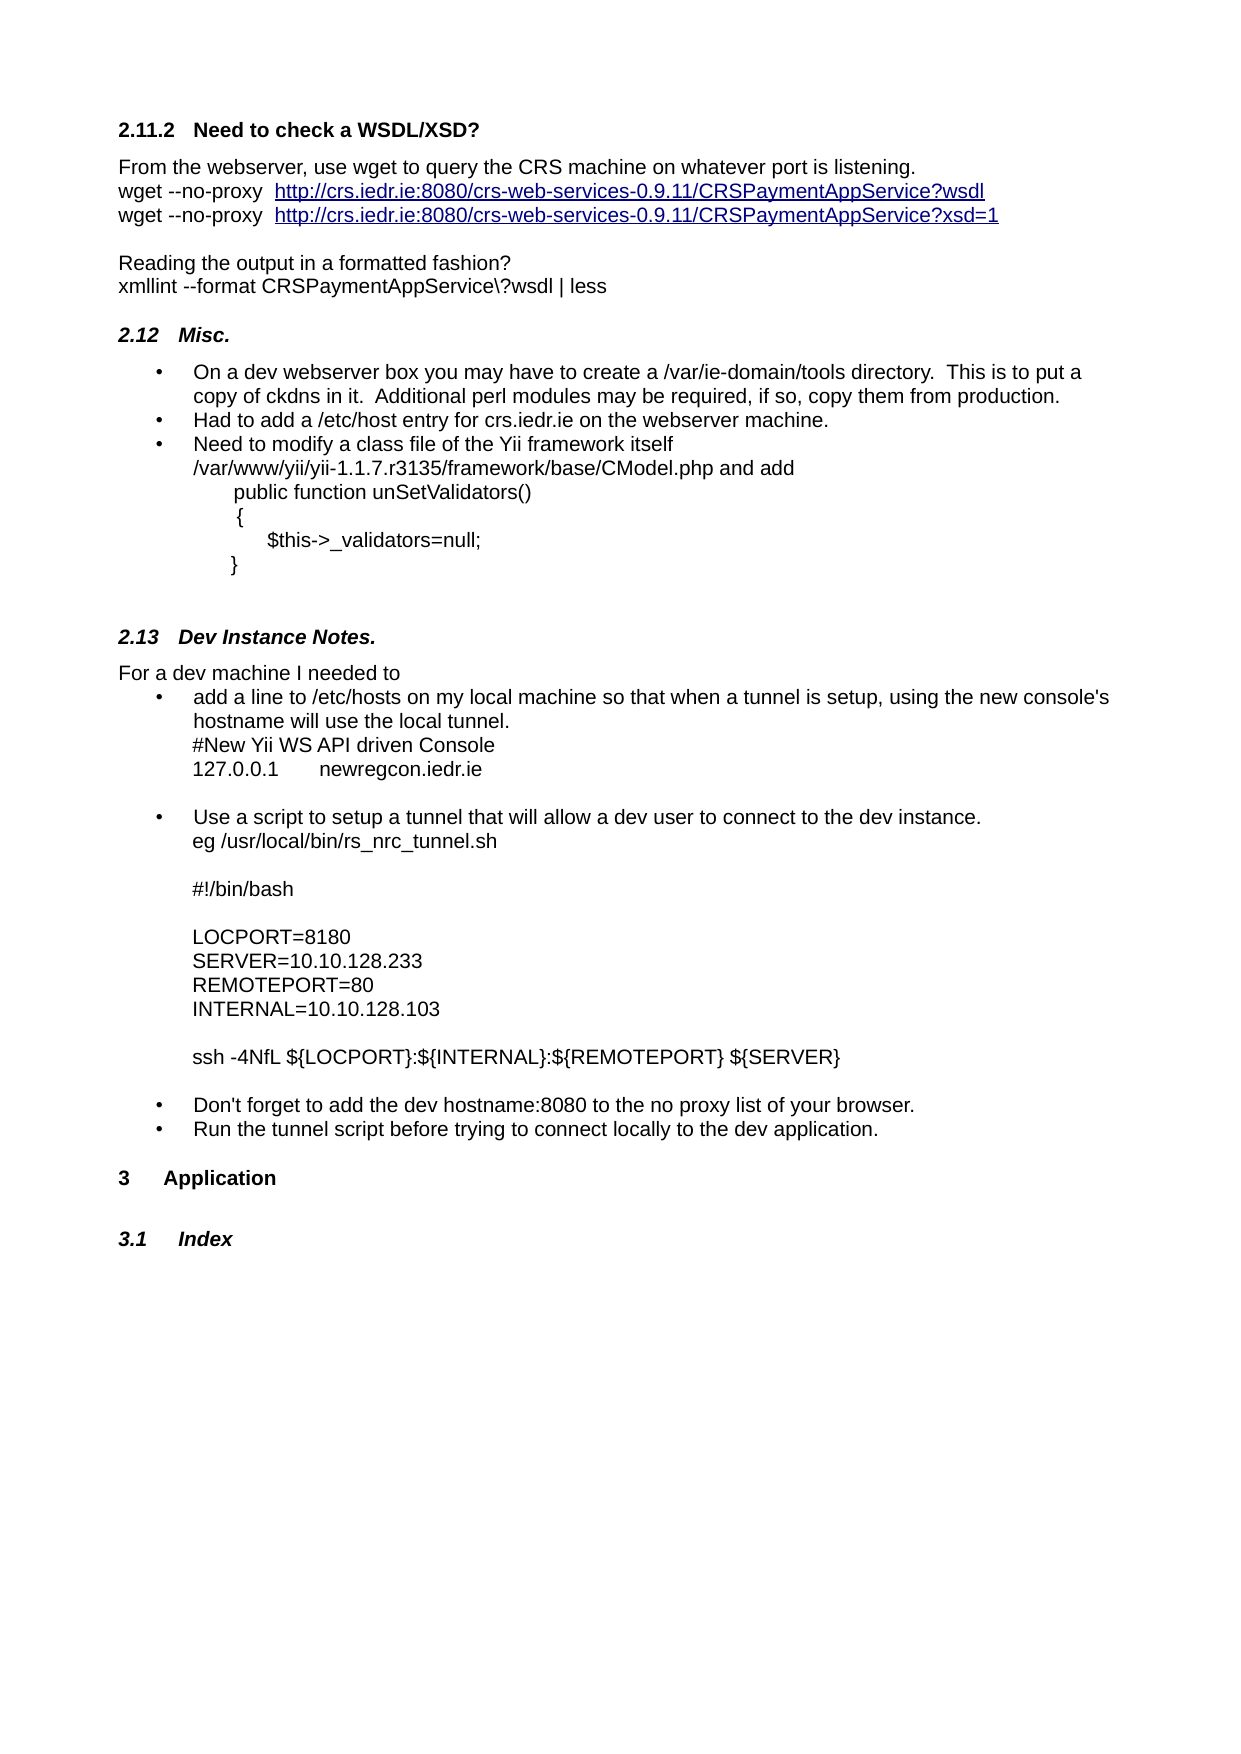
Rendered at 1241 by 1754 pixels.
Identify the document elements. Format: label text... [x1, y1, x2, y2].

list add a line to /etc/hosts on my local machine so that when a tunnel is setup, using the new console's hostname will use the local tunnel. [156, 685, 1122, 733]
text REMOTEPORT=80 [118, 973, 1122, 997]
subtitle Application [118, 1166, 1122, 1190]
list { [193, 504, 1122, 528]
text SERVER=10.10.128.233 [118, 949, 1122, 973]
text INTERNAL=10.10.128.103 [118, 997, 1122, 1021]
text wget --no-proxy http://crs.iedr.ie:8080/crs-web-services-0.9.11/CRSPaymentAppService?wsdl [118, 178, 1122, 202]
text xmllint --format CRSPaymentAppService\?wsdl | less [118, 274, 1122, 298]
subtitle Need to check a WSDL/XSD? [118, 118, 1122, 142]
list Had to add a /etc/host entry for crs.iedr.ie on the webserver machine. [156, 408, 1122, 432]
text #!/bin/bash [118, 877, 1122, 901]
text 127.0.0.1 newregcon.iedr.ie [118, 757, 1122, 781]
subtitle Misc. [118, 323, 1122, 347]
text From the webserver, use wget to query the CRS machine on whatever port is listening. [118, 154, 1122, 178]
list Use a script to setup a tunnel that will allow a dev user to connect to the dev instance. [156, 805, 1122, 829]
text wget --no-proxy http://crs.iedr.ie:8080/crs-web-services-0.9.11/CRSPaymentAppService?xsd=1 [118, 202, 1122, 226]
list Don't forget to add the dev hostname:8080 to the no proxy list of your browser. [156, 1093, 1122, 1117]
text #New Yii WS API driven Console [118, 733, 1122, 757]
list } [193, 552, 1122, 576]
list /var/www/yii/yii-1.1.7.r3135/framework/base/CModel.php and add [156, 456, 1122, 480]
list On a dev webserver box you may have to create a /var/ie-domain/tools directory. This is to put a copy of ckdns in it. Additional perl modules may be required, if so, copy them from production. [156, 360, 1122, 408]
list Run the tunnel script before trying to connect locally to the dev application. [156, 1117, 1122, 1141]
list $this->_validators=null; [156, 528, 1122, 552]
subtitle Dev Instance Notes. [118, 625, 1122, 649]
list public function unSetValidators() [156, 480, 1122, 504]
text LOCPORT=8180 [118, 925, 1122, 949]
text Reading the output in a formatted fashion? [118, 250, 1122, 274]
text ssh -4NfL ${LOCPORT}:${INTERNAL}:${REMOTEPORT} ${SERVER} [118, 1045, 1122, 1069]
text For a dev machine I needed to [118, 661, 1122, 685]
text eg /usr/local/bin/rs_nrc_tunnel.sh [118, 829, 1122, 853]
list Need to modify a class file of the Yii framework itself [156, 432, 1122, 456]
subtitle Index [118, 1227, 1122, 1251]
